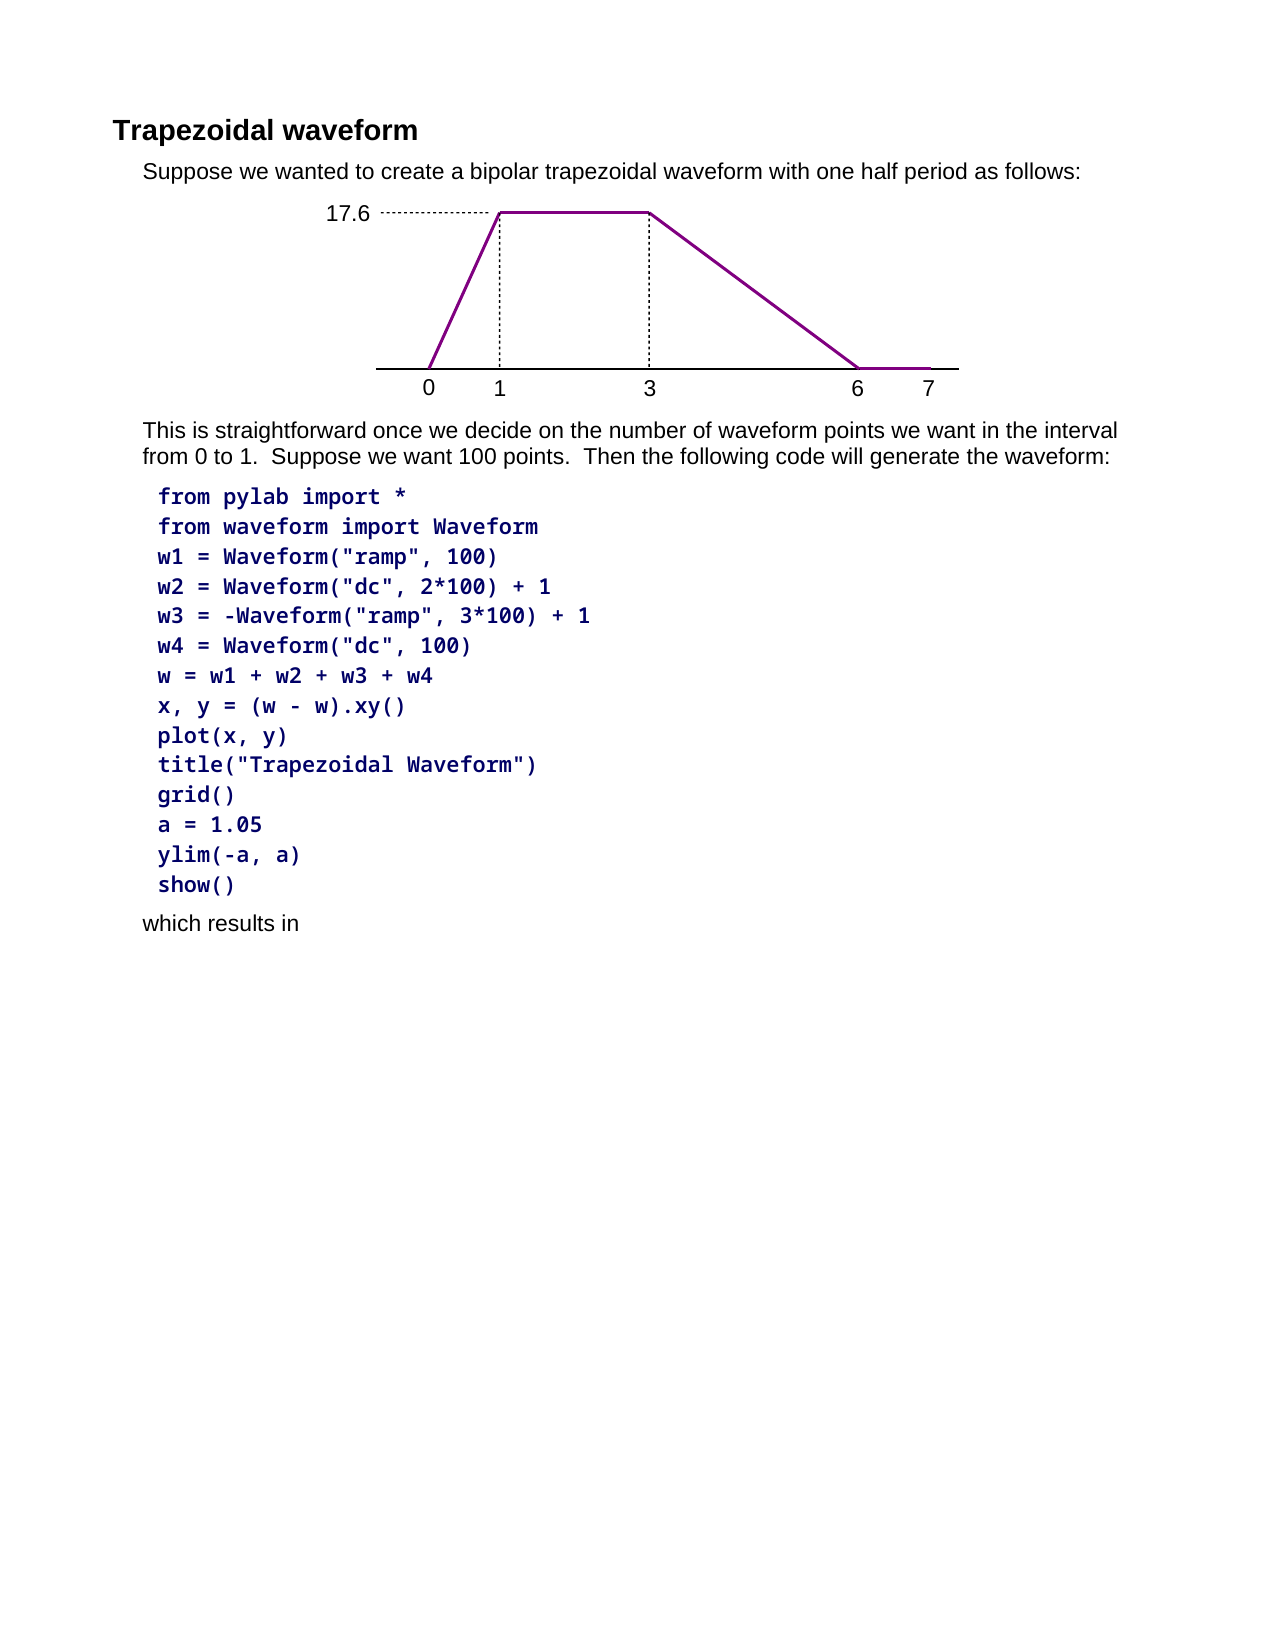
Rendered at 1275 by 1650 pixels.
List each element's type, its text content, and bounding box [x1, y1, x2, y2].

text w = w1 + w2 + w3 + w4 [157, 660, 1162, 690]
text which results in [142, 910, 1162, 937]
text title("Trapezoidal Waveform") [157, 749, 1162, 779]
text plot(x, y) [157, 720, 1162, 749]
text x, y = (w - w).xy() [157, 690, 1162, 720]
text show() [157, 869, 1162, 898]
subtitle Trapezoidal waveform [112, 112, 1162, 146]
text grid() [157, 779, 1162, 809]
text w2 = Waveform("dc", 2*100) + 1 [157, 571, 1162, 601]
text from waveform import Waveform [157, 511, 1162, 541]
text from pylab import * [157, 481, 1162, 511]
text Suppose we wanted to create a bipolar trapezoidal waveform with one half period as follows: [142, 158, 1162, 184]
text This is straightforward once we decide on the number of waveform points we want in the interval from 0 to 1. Suppose we want 100 points. Then the following code will generate the waveform: [142, 196, 1162, 469]
text w3 = -Waveform("ramp", 3*100) + 1 [157, 601, 1162, 630]
text w4 = Waveform("dc", 100) [157, 630, 1162, 660]
text a = 1.05 [157, 809, 1162, 839]
text w1 = Waveform("ramp", 100) [157, 541, 1162, 571]
text ylim(-a, a) [157, 839, 1162, 869]
